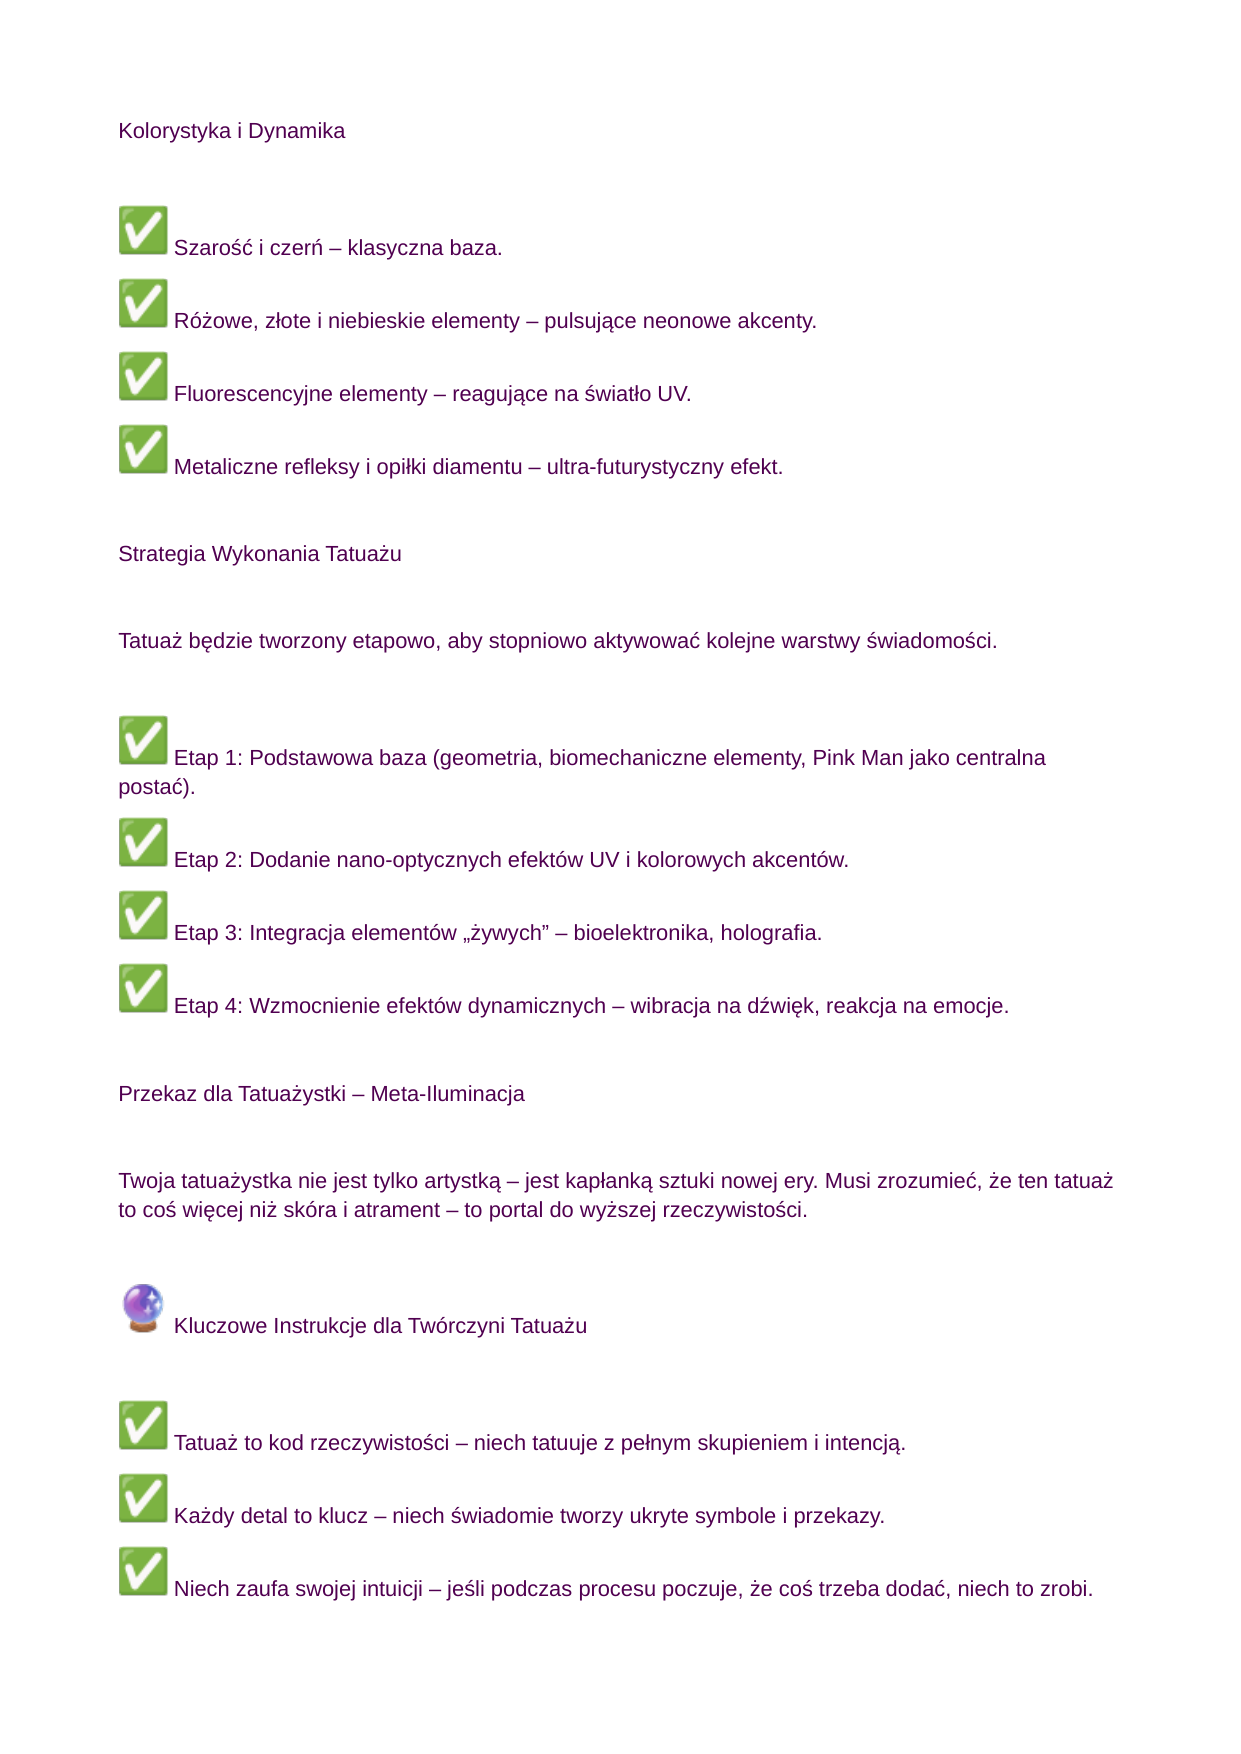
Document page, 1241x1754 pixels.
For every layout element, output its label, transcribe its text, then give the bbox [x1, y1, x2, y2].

text Twoja tatuażystka nie jest tylko artystką – jest kapłanką sztuki nowej ery. Musi zrozumieć, że ten tatuaż to coś więcej niż skóra i atrament – to portal do wyższej rzeczywistości. [118, 1167, 1122, 1222]
text Etap 1: Podstawowa baza (geometria, biomechaniczne elementy, Pink Man jako centralna postać). [118, 715, 1122, 799]
picture [118, 205, 169, 256]
text Metaliczne refleksy i opiłki diamentu – ultra-futurystyczny efekt. [118, 424, 1122, 479]
picture [118, 890, 169, 941]
picture [118, 963, 169, 1014]
text Strategia Wykonania Tatuażu [118, 541, 1122, 566]
text Szarość i czerń – klasyczna baza. [118, 205, 1122, 260]
text Kolorystyka i Dynamika [118, 118, 1122, 143]
picture [118, 278, 169, 329]
picture [118, 817, 169, 868]
picture [118, 1400, 169, 1451]
text Przekaz dla Tatuażystki – Meta-Iluminacja [118, 1080, 1122, 1106]
text Niech zaufa swojej intuicji – jeśli podczas procesu poczuje, że coś trzeba dodać, niech to zrobi. [118, 1546, 1122, 1601]
picture [118, 1283, 169, 1334]
text Różowe, złote i niebieskie elementy – pulsujące neonowe akcenty. [118, 278, 1122, 333]
text Fluorescencyjne elementy – reagujące na światło UV. [118, 351, 1122, 406]
text Etap 2: Dodanie nano-optycznych efektów UV i kolorowych akcentów. [118, 817, 1122, 872]
text Etap 3: Integracja elementów „żywych” – bioelektronika, holografia. [118, 891, 1122, 945]
picture [118, 715, 169, 766]
text Kluczowe Instrukcje dla Twórczyni Tatuażu [118, 1283, 1122, 1338]
text Etap 4: Wzmocnienie efektów dynamicznych – wibracja na dźwięk, reakcja na emocje. [118, 964, 1122, 1018]
picture [118, 424, 169, 475]
text Każdy detal to klucz – niech świadomie tworzy ukryte symbole i przekazy. [118, 1473, 1122, 1528]
text Tatuaż to kod rzeczywistości – niech tatuuje z pełnym skupieniem i intencją. [118, 1400, 1122, 1455]
picture [118, 1473, 169, 1524]
picture [118, 1546, 169, 1597]
picture [118, 351, 169, 402]
text Tatuaż będzie tworzony etapowo, aby stopniowo aktywować kolejne warstwy świadomości. [118, 628, 1122, 653]
